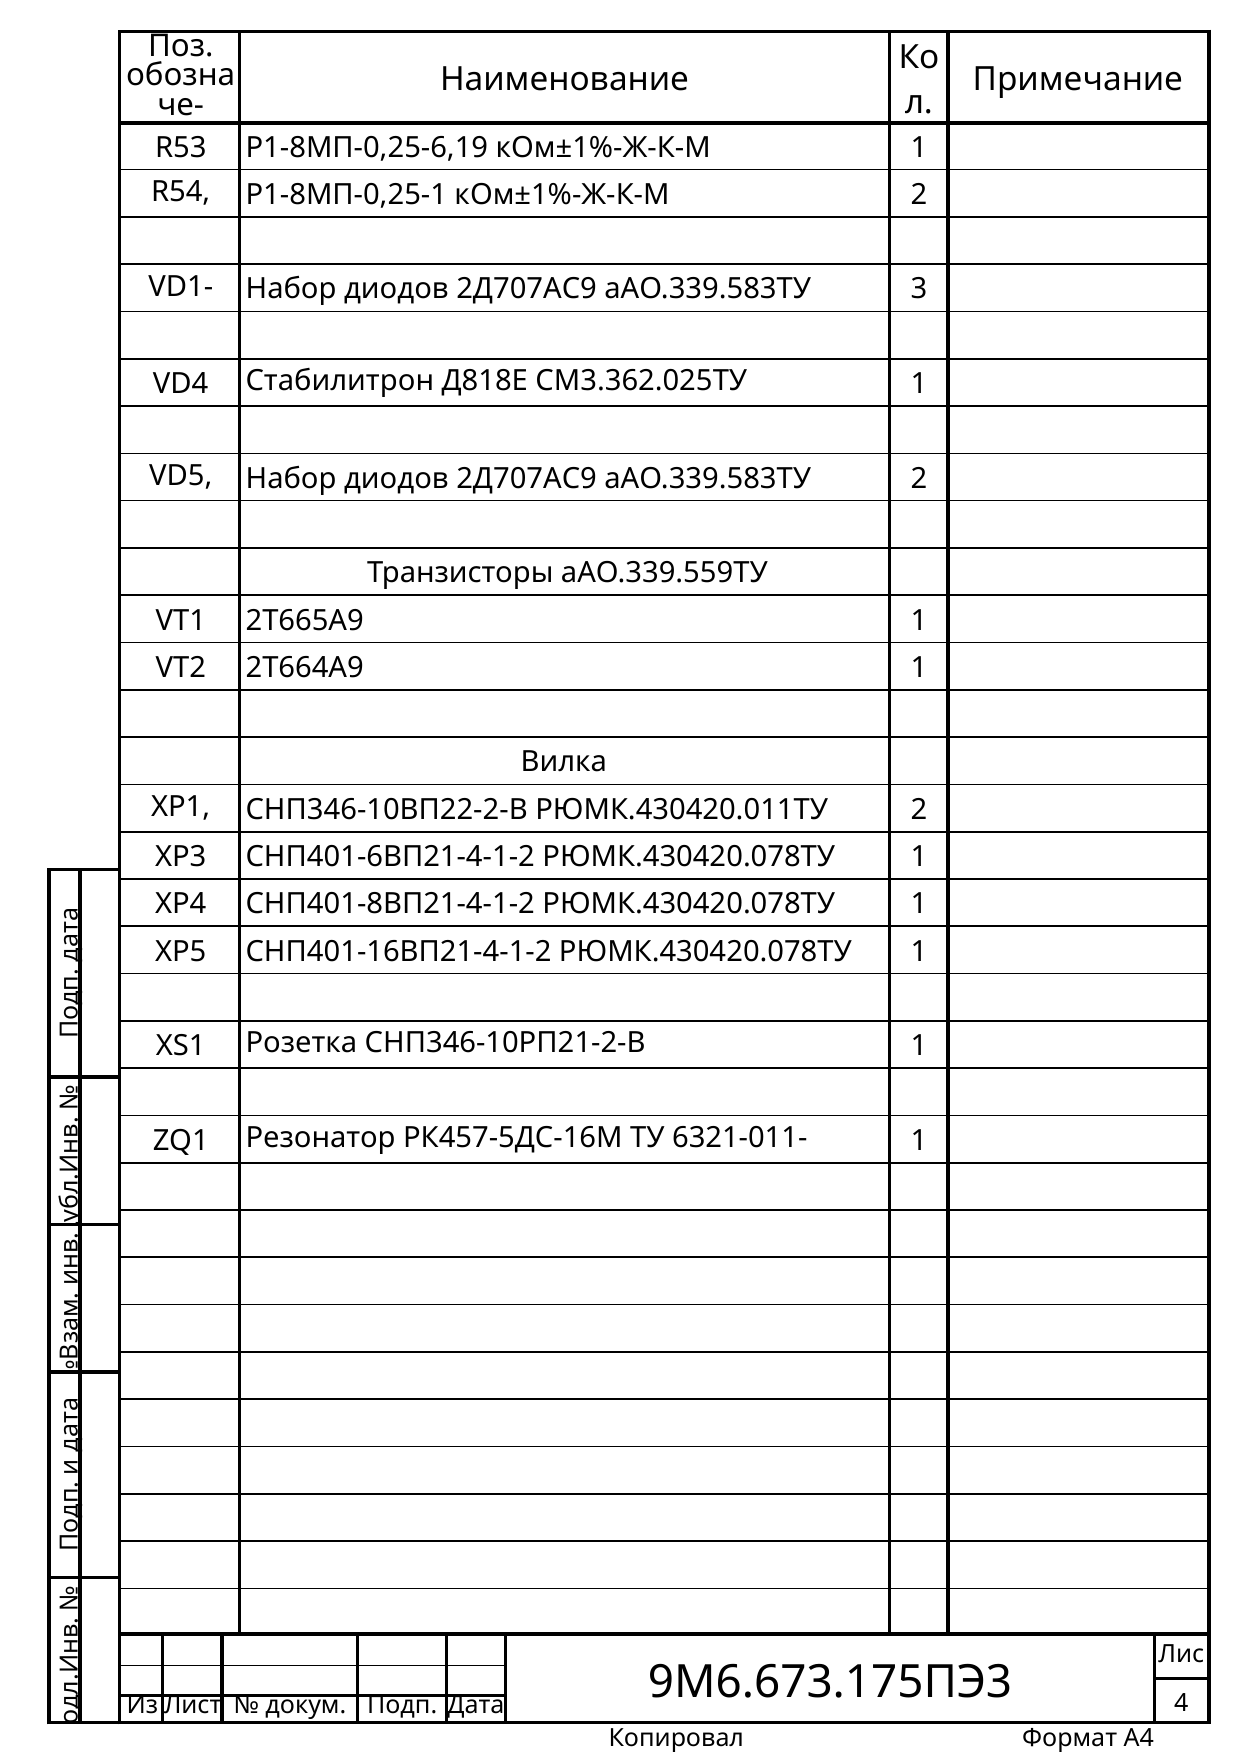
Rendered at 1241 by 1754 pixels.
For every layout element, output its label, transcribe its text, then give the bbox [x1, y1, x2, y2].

table_cell [950, 454, 1207, 500]
table_cell 1 [891, 360, 946, 405]
table_cell [891, 1258, 946, 1304]
table_cell [950, 1305, 1207, 1351]
table_cell [950, 501, 1207, 547]
table_cell [82, 1226, 118, 1370]
table_header [359, 1636, 445, 1665]
table_cell 1 [891, 643, 946, 689]
table_cell VT1 [121, 596, 238, 642]
table_cell [241, 691, 888, 736]
table_header Поз. обозначе- ние [121, 33, 238, 121]
table_cell [121, 1495, 238, 1540]
table_cell Инв. № дубл. [51, 1079, 78, 1223]
table_cell [950, 738, 1207, 783]
table_cell XS1 [121, 1022, 238, 1067]
table_cell [950, 1116, 1207, 1162]
table_cell [950, 785, 1207, 831]
table_cell [241, 1069, 888, 1114]
table_cell [241, 1211, 888, 1256]
table_cell [241, 1542, 888, 1587]
table_cell [891, 1400, 946, 1446]
table_cell [950, 1495, 1207, 1540]
table_cell [950, 974, 1207, 1020]
table_cell [950, 1400, 1207, 1446]
table_cell [950, 1258, 1207, 1304]
table_cell [891, 218, 946, 263]
table_cell VT2 [121, 643, 238, 689]
table_cell 1 [891, 125, 946, 169]
table_cell R53 [121, 125, 238, 169]
table_header [164, 1636, 220, 1665]
table_cell [241, 501, 888, 547]
table_cell [82, 1374, 118, 1576]
table_cell Лист [164, 1697, 220, 1721]
table_cell [950, 1353, 1207, 1398]
table_cell [950, 1069, 1207, 1114]
table_cell 2Т664А9 [241, 643, 888, 689]
table_cell [121, 691, 238, 736]
table_cell Резонатор РК457-5ДС-16М ТУ 6321-011-07604008-07 [241, 1116, 888, 1162]
table_cell [241, 1258, 888, 1304]
table_cell [891, 1542, 946, 1587]
table_cell [82, 1579, 118, 1721]
table_cell [241, 974, 888, 1020]
table_cell [121, 738, 238, 783]
table_cell [241, 1447, 888, 1493]
table_cell [950, 691, 1207, 736]
table_cell XP3 [121, 833, 238, 878]
table_cell [891, 312, 946, 358]
table_cell № докум. [224, 1697, 356, 1721]
table_cell Набор диодов 2Д707АС9 аАО.339.583ТУ [241, 454, 888, 500]
table_cell 2 [891, 454, 946, 500]
table_cell [448, 1666, 504, 1694]
table_cell [950, 833, 1207, 878]
table_cell [164, 1666, 220, 1694]
table_cell [891, 691, 946, 736]
table_cell [891, 549, 946, 594]
table_cell [950, 407, 1207, 452]
table_cell [121, 1305, 238, 1351]
table_cell [241, 312, 888, 358]
table_cell 1 [891, 833, 946, 878]
table_cell Р1-8МП-0,25-6,19 кОм±1%-Ж-К-М [241, 125, 888, 169]
table_cell [241, 1353, 888, 1398]
table_cell 1 [891, 1116, 946, 1162]
table_cell [121, 1069, 238, 1114]
table_cell [121, 1589, 238, 1632]
table_cell [891, 1069, 946, 1114]
table_cell [241, 218, 888, 263]
table_cell [891, 1447, 946, 1493]
table_cell [950, 880, 1207, 925]
table_cell VD4 [121, 360, 238, 405]
table_cell [241, 407, 888, 452]
table_cell [121, 1447, 238, 1493]
table_cell [950, 1542, 1207, 1587]
table_header [448, 1636, 504, 1665]
table_cell [891, 1495, 946, 1540]
table_cell [950, 312, 1207, 358]
table_cell [950, 643, 1207, 689]
table_cell [241, 1400, 888, 1446]
table_header Наименование [241, 33, 888, 121]
table_header Лист [1156, 1636, 1207, 1677]
table_cell [891, 407, 946, 452]
table_cell Изм. [130, 1697, 139, 1710]
table_cell Набор диодов 2Д707АС9 аАО.339.583ТУ [241, 265, 888, 311]
table_cell [121, 1666, 161, 1694]
table_cell Подп. [359, 1697, 445, 1721]
table_cell [121, 1400, 238, 1446]
table_cell СНП401-6ВП21-4-1-2 РЮМК.430420.078ТУ [241, 833, 888, 878]
table_cell [82, 1079, 118, 1223]
table_cell 2Т665А9 [241, 596, 888, 642]
table_header [82, 871, 118, 1075]
table_cell [121, 549, 238, 594]
table_cell СНП346-10ВП22-2-В РЮМК.430420.011ТУ [241, 785, 888, 831]
table_cell 1 [891, 1022, 946, 1067]
table_cell Р1-8МП-0,25-1 кОм±1%-Ж-К-М [241, 170, 888, 216]
table_cell СНП401-16ВП21-4-1-2 РЮМК.430420.078ТУ [241, 927, 888, 973]
table_cell Дата [448, 1697, 504, 1721]
table_cell [950, 1447, 1207, 1493]
table_cell VD5, VD6 [121, 454, 238, 500]
table_header 9М6.673.175ПЭ3 [507, 1636, 1153, 1721]
table_cell [950, 1022, 1207, 1067]
table_cell [891, 1589, 946, 1632]
table_header Примечание [950, 33, 1207, 121]
table_cell 1 [891, 880, 946, 925]
table_cell [950, 1211, 1207, 1256]
table_cell [950, 1164, 1207, 1209]
table_cell Розетка СНП346-10РП21-2-В РЮМК.430420.011ТУ [241, 1022, 888, 1067]
table_cell XP1, XP2 [121, 785, 238, 831]
table_cell [950, 596, 1207, 642]
table_cell [241, 1164, 888, 1209]
table_header Подп. дата [51, 871, 78, 1075]
table_cell 1 [891, 596, 946, 642]
table_cell XP4 [121, 880, 238, 925]
table_cell [121, 1164, 238, 1209]
table_cell 3 [891, 265, 946, 311]
table_cell 2 [891, 785, 946, 831]
table_cell [950, 218, 1207, 263]
table_cell [121, 1542, 238, 1587]
table_cell [891, 1353, 946, 1398]
table_cell Транзисторы аАО.339.559ТУ [241, 549, 888, 594]
table_cell [950, 265, 1207, 311]
table_cell 4 [1156, 1680, 1207, 1721]
table_cell [121, 1211, 238, 1256]
table_cell ZQ1 [121, 1116, 238, 1162]
table_cell СНП401-8ВП21-4-1-2 РЮМК.430420.078ТУ [241, 880, 888, 925]
table_cell 2 [891, 170, 946, 216]
table_cell [121, 1353, 238, 1398]
table_cell [359, 1666, 445, 1694]
table_cell Взам. инв. № [51, 1226, 78, 1370]
table_cell [950, 360, 1207, 405]
table_cell XP5 [121, 927, 238, 973]
table_cell R54, R55 [121, 170, 238, 216]
table_cell Вилка [241, 738, 888, 783]
table_cell [121, 1258, 238, 1304]
table_cell [241, 1589, 888, 1632]
table_cell [121, 218, 238, 263]
table_cell Подп. и дата [51, 1374, 78, 1576]
table_cell [224, 1666, 356, 1694]
table_cell [241, 1305, 888, 1351]
table_cell [950, 549, 1207, 594]
table_header Кол. [891, 33, 946, 121]
table_cell VD1-VD3 [121, 265, 238, 311]
table_cell [121, 407, 238, 452]
table_cell [891, 974, 946, 1020]
table_cell 1 [891, 927, 946, 973]
table_cell [121, 312, 238, 358]
table_cell [950, 125, 1207, 169]
table_cell [891, 1211, 946, 1256]
table_cell Инв. № подл. [51, 1579, 78, 1721]
table_cell [121, 974, 238, 1020]
table_cell [950, 927, 1207, 973]
table_cell [950, 170, 1207, 216]
table_cell [891, 501, 946, 547]
table_cell [891, 1164, 946, 1209]
table_cell Стабилитрон Д818Е СМ3.362.025ТУ СМ3.362.083ГЧ [241, 360, 888, 405]
table_cell [950, 1589, 1207, 1632]
table_header [121, 1636, 161, 1665]
table_cell [891, 738, 946, 783]
table_cell Изм. [121, 1697, 161, 1721]
table_cell [241, 1495, 888, 1540]
table_cell [121, 501, 238, 547]
table_cell [891, 1305, 946, 1351]
table_header [224, 1636, 356, 1665]
